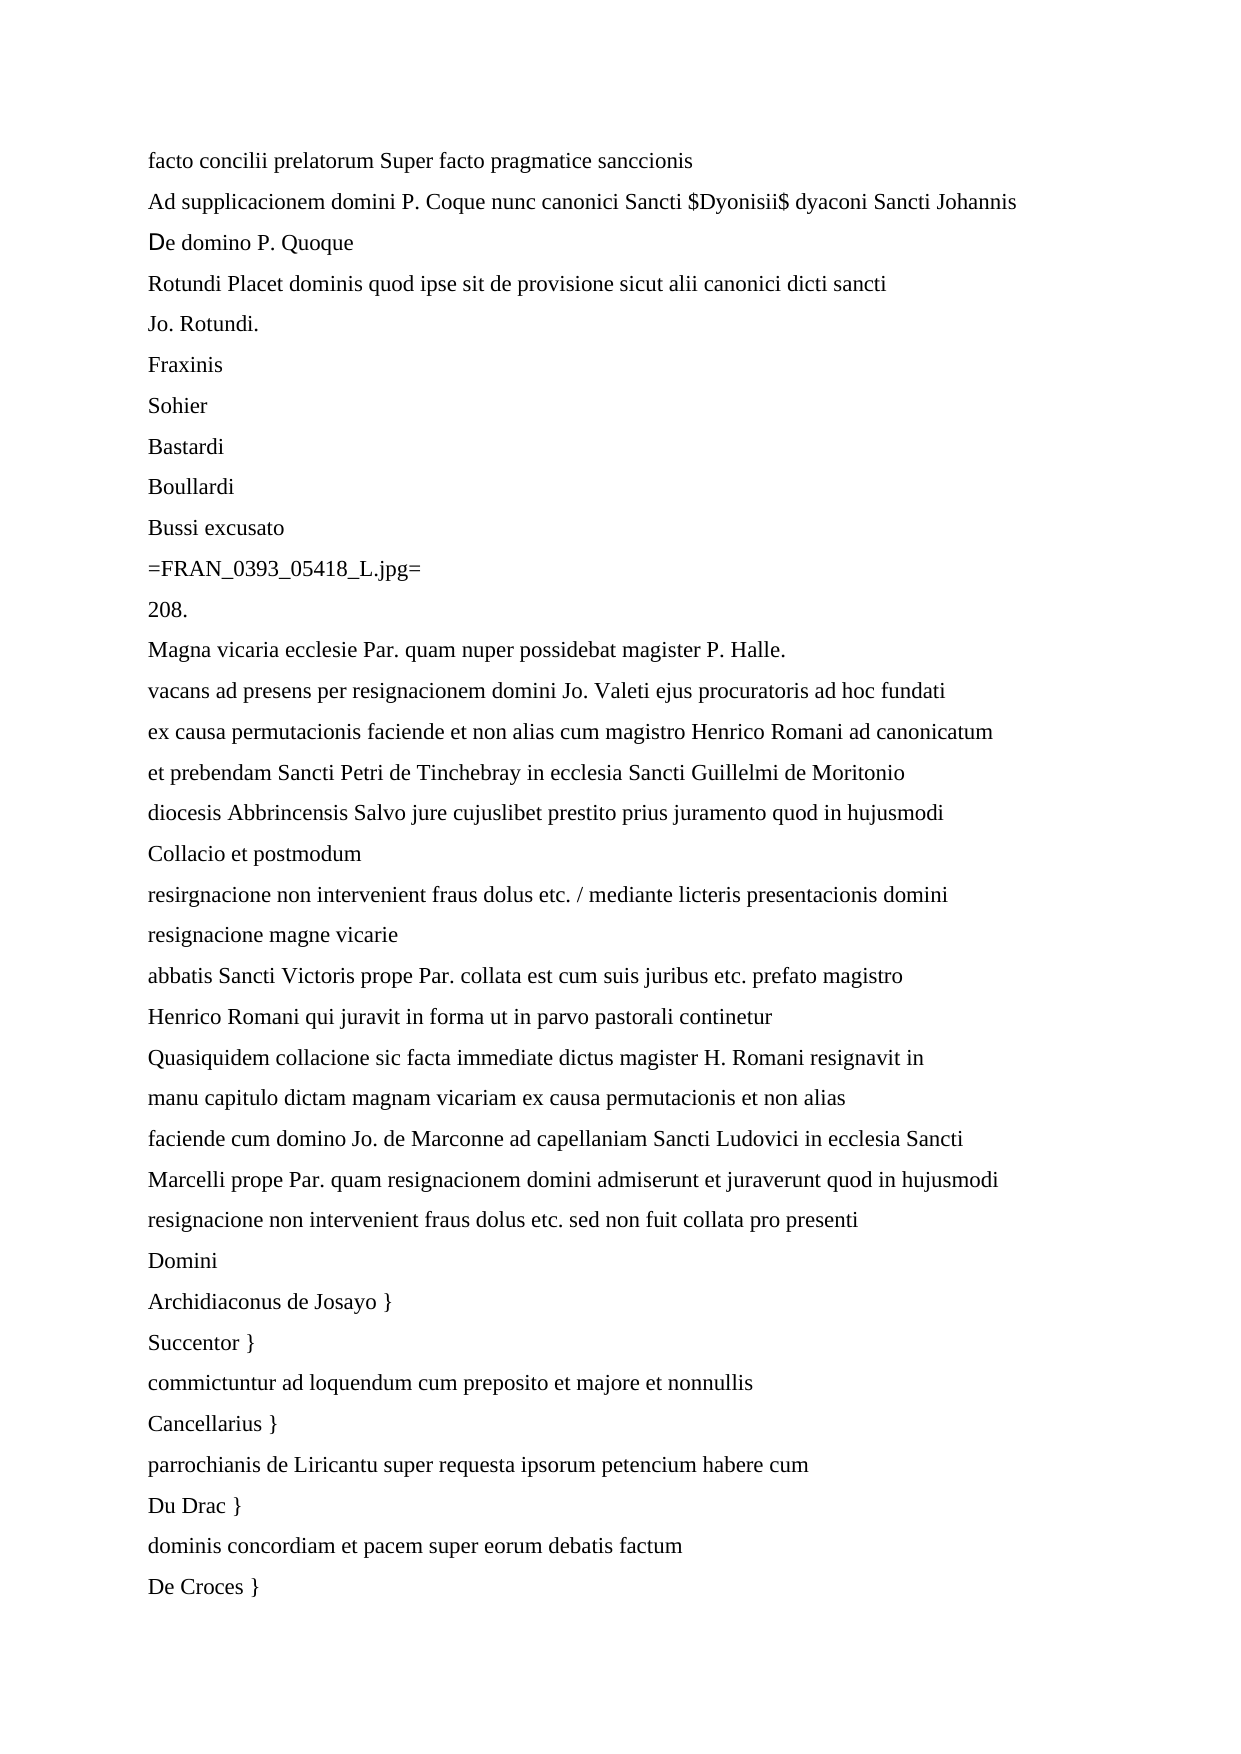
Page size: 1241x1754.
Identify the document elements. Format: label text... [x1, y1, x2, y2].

text abbatis Sancti Victoris prope Par. collata est cum suis juribus etc. prefato magistro [148, 962, 1093, 988]
text 208. [148, 596, 1093, 622]
text ᗞe domino P. Quoque [148, 229, 1093, 255]
text Bussi excusato [148, 514, 1093, 541]
text Cancellarius } [148, 1410, 1093, 1437]
text Marcelli prope Par. quam resignacionem domini admiserunt et juraverunt quod in hujusmodi [148, 1166, 1093, 1192]
text vacans ad presens per resignacionem domini Jo. Valeti ejus procuratoris ad hoc fundati [148, 677, 1093, 703]
text diocesis Abbrincensis Salvo jure cujuslibet prestito prius juramento quod in hujusmodi [148, 799, 1093, 826]
text Du Drac } [148, 1492, 1093, 1518]
text Archidiaconus de Josayo } [148, 1288, 1093, 1314]
text Henrico Romani qui juravit in forma ut in parvo pastorali continetur [148, 1003, 1093, 1029]
text faciende cum domino Jo. de Marconne ad capellaniam Sancti Ludovici in ecclesia Sancti [148, 1125, 1093, 1151]
text resirgnacione non intervenient fraus dolus etc. / mediante licteris presentacionis domini [148, 881, 1093, 907]
text Sohier [148, 392, 1093, 418]
text Ad supplicacionem domini P. Coque nunc canonici Sancti $Dyonisii$ dyaconi Sancti Johannis [148, 188, 1093, 215]
text Boullardi [148, 473, 1093, 500]
text parrochianis de Liricantu super requesta ipsorum petencium habere cum [148, 1451, 1093, 1477]
text resignacione magne vicarie [148, 921, 1093, 948]
text Jo. Rotundi. [148, 311, 1093, 337]
text facto concilii prelatorum Super facto pragmatice sanccionis [148, 148, 1093, 174]
text et prebendam Sancti Petri de Tinchebray in ecclesia Sancti Guillelmi de Moritonio [148, 758, 1093, 785]
text Quasiquidem collacione sic facta immediate dictus magister H. Romani resignavit in [148, 1044, 1093, 1070]
text Rotundi Placet dominis quod ipse sit de provisione sicut alii canonici dicti sancti [148, 270, 1093, 296]
text commictuntur ad loquendum cum preposito et majore et nonnullis [148, 1369, 1093, 1396]
text De Croces } [148, 1573, 1093, 1599]
text dominis concordiam et pacem super eorum debatis factum [148, 1532, 1093, 1559]
text Domini [148, 1247, 1093, 1274]
text =FRAN_0393_05418_L.jpg= [148, 555, 1093, 581]
text Fraxinis [148, 351, 1093, 378]
text resignacione non intervenient fraus dolus etc. sed non fuit collata pro presenti [148, 1207, 1093, 1233]
text Magna vicaria ecclesie Par. quam nuper possidebat magister P. Halle. [148, 636, 1093, 663]
text manu capitulo dictam magnam vicariam ex causa permutacionis et non alias [148, 1084, 1093, 1111]
text Bastardi [148, 433, 1093, 459]
text Collacio et postmodum [148, 840, 1093, 866]
text Succentor } [148, 1329, 1093, 1355]
text ex causa permutacionis faciende et non alias cum magistro Henrico Romani ad canonicatum [148, 718, 1093, 744]
